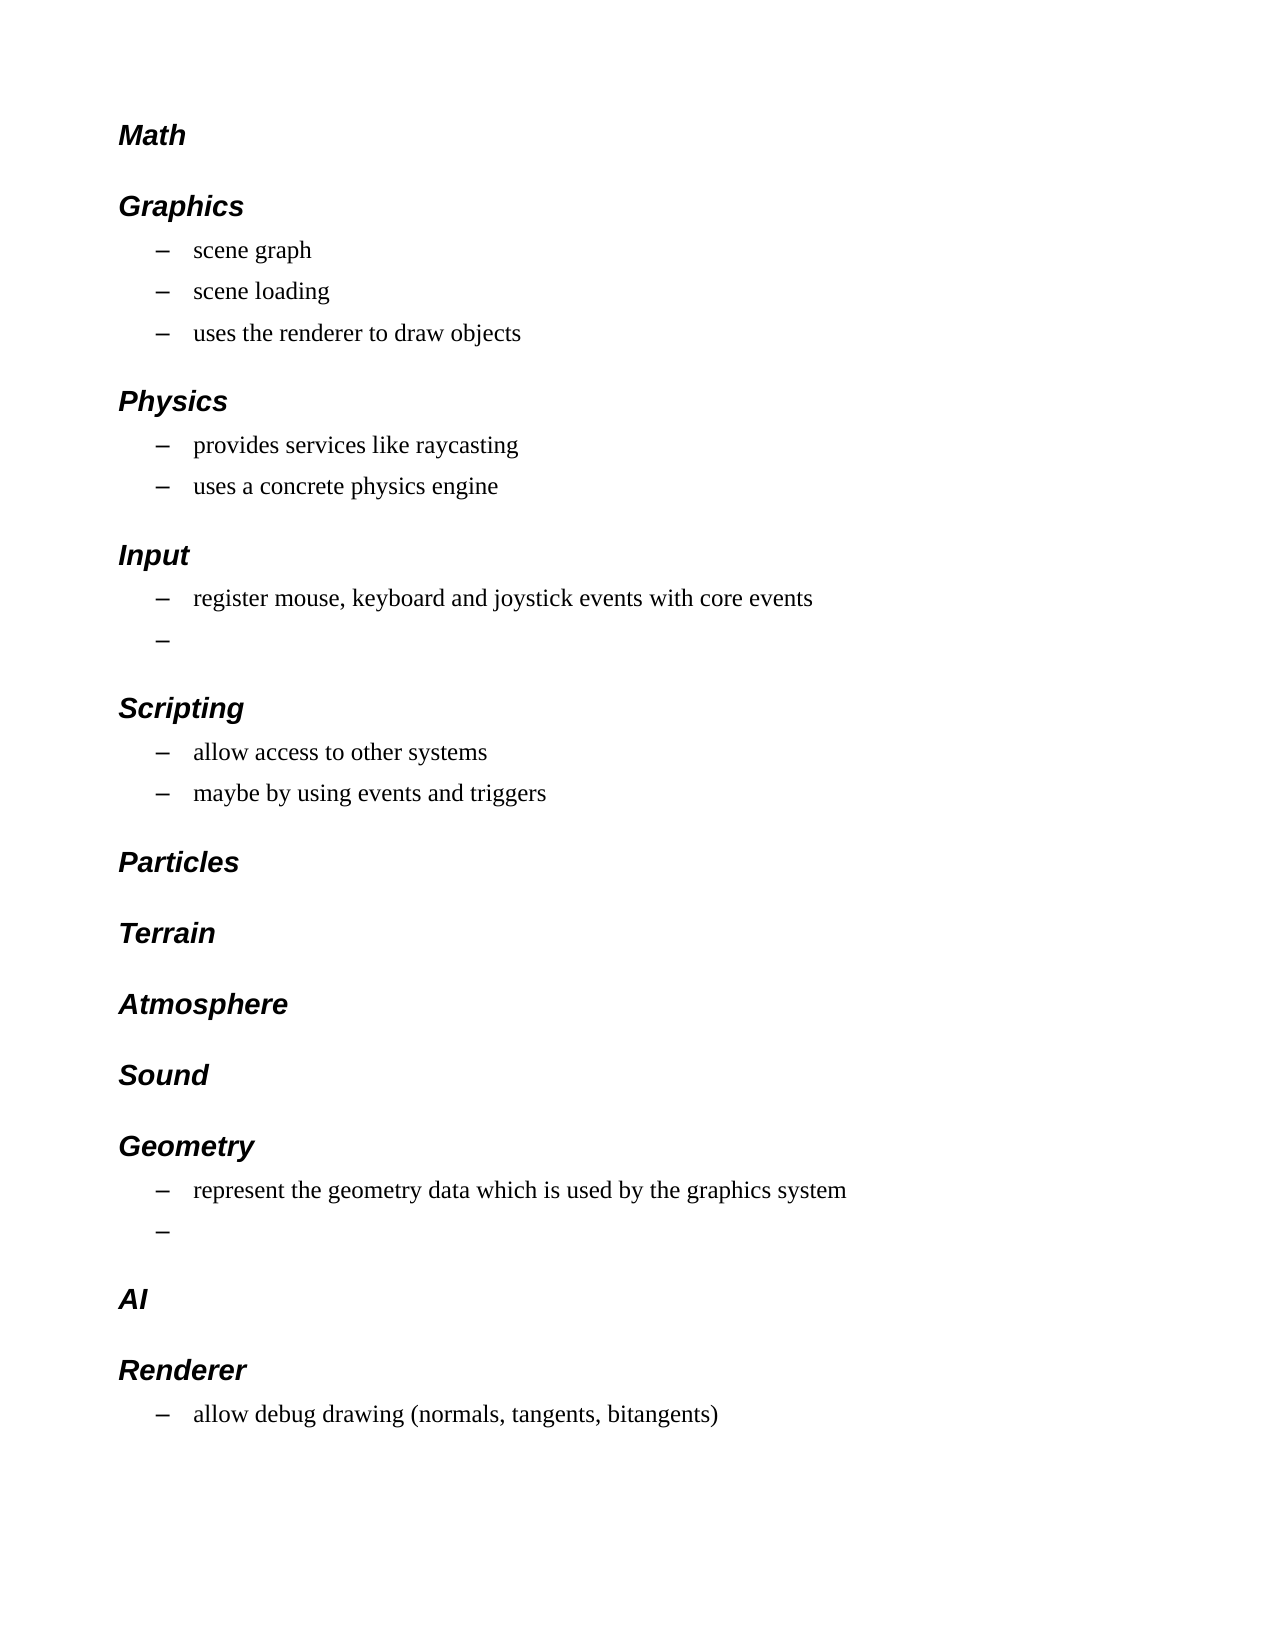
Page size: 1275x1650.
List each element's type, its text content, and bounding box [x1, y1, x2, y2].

list provides services like raycasting [156, 430, 1157, 459]
list uses the renderer to draw objects [156, 318, 1157, 346]
subtitle Atmosphere [118, 987, 1157, 1020]
subtitle Sound [118, 1058, 1157, 1091]
list maybe by using events and triggers [156, 778, 1157, 807]
subtitle Math [118, 118, 1157, 152]
subtitle Renderer [118, 1353, 1157, 1387]
list uses a concrete physics engine [156, 471, 1157, 500]
list represent the geometry data which is used by the graphics system [156, 1175, 1157, 1203]
list allow access to other systems [156, 737, 1157, 766]
subtitle Scripting [118, 691, 1157, 724]
list register mouse, keyboard and joystick events with core events [156, 583, 1157, 612]
subtitle Graphics [118, 189, 1157, 223]
list scene graph [156, 235, 1157, 264]
subtitle AI [118, 1282, 1157, 1316]
subtitle Geometry [118, 1129, 1157, 1162]
list allow debug drawing (normals, tangents, bitangents) [156, 1399, 1157, 1428]
subtitle Terrain [118, 916, 1157, 949]
subtitle Particles [118, 844, 1157, 878]
list scene loading [156, 276, 1157, 305]
subtitle Physics [118, 384, 1157, 417]
subtitle Input [118, 537, 1157, 571]
